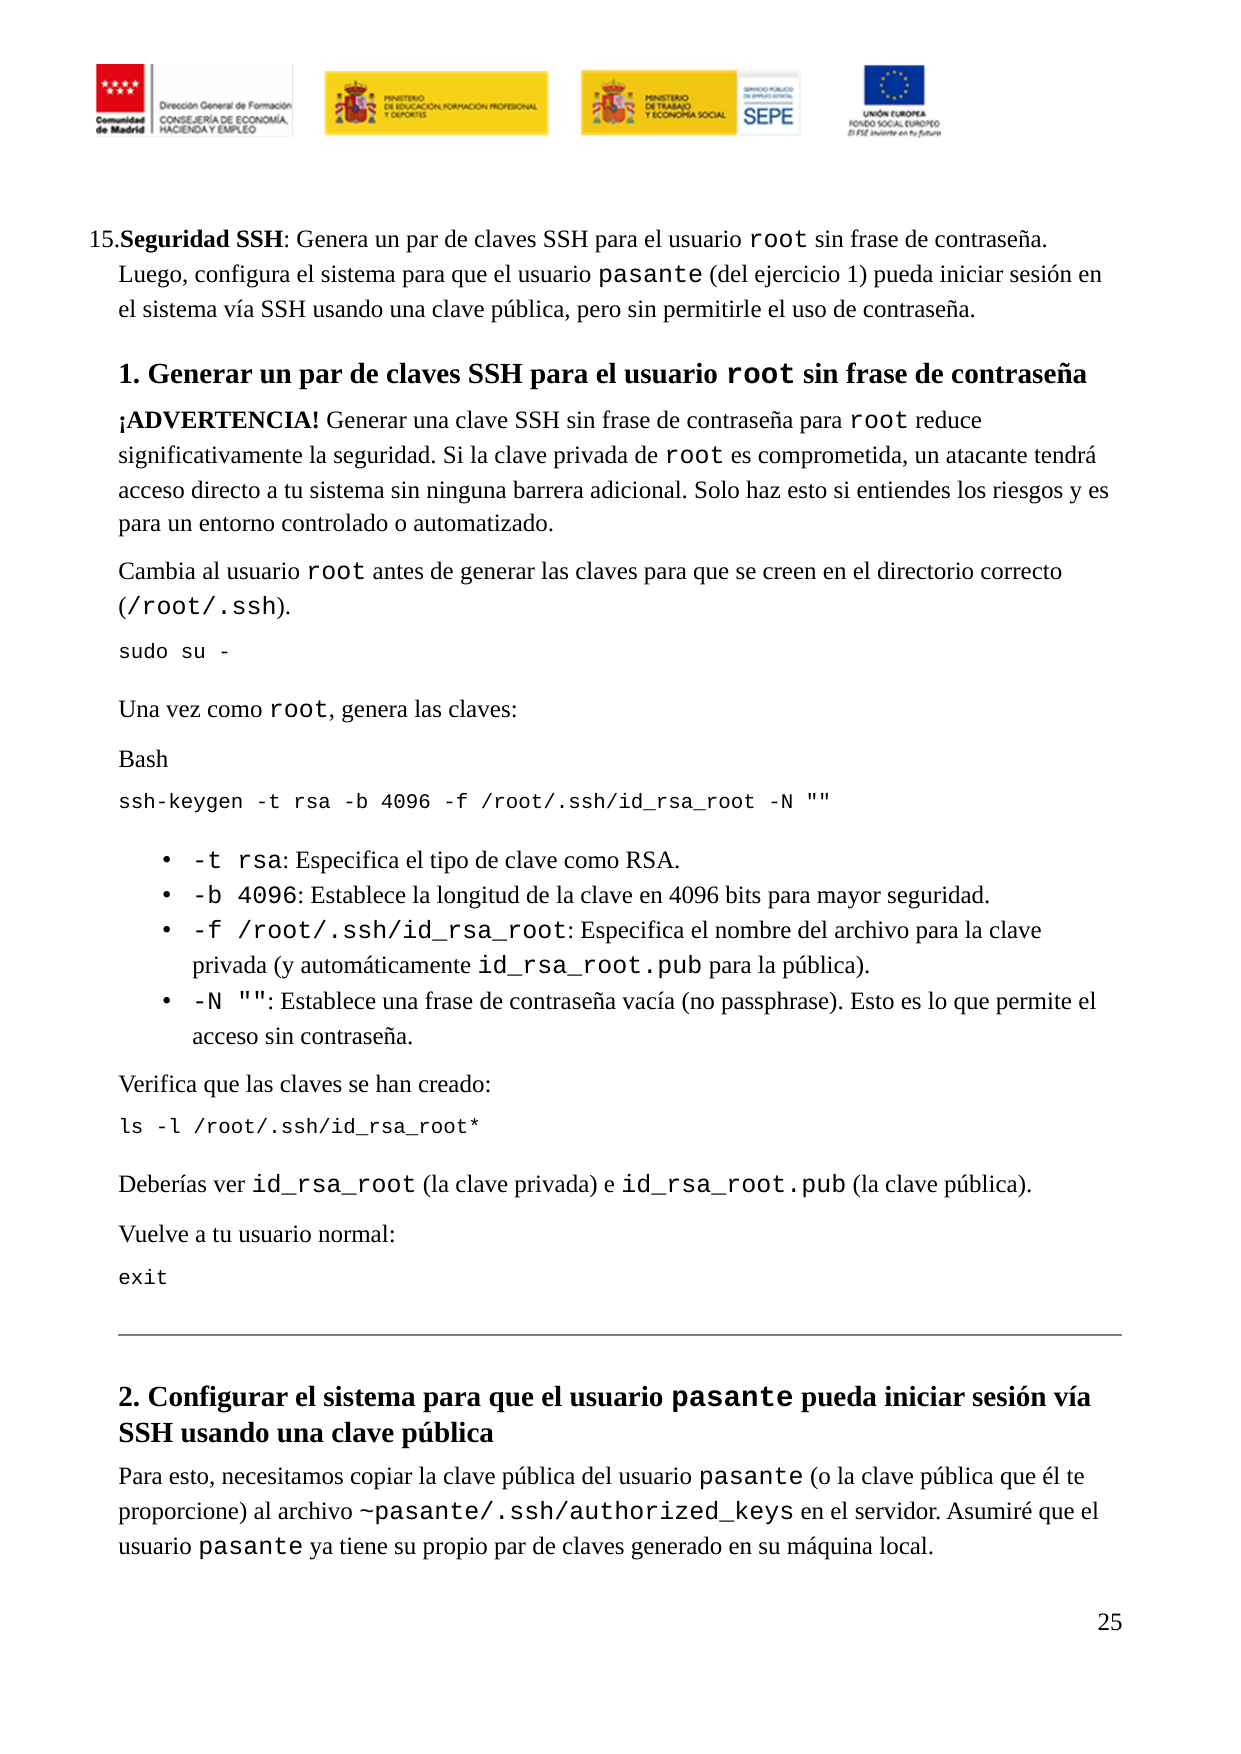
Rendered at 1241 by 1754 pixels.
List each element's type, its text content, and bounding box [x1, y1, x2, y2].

text ls -l /root/.ssh/id_rsa_root* [118, 1116, 1122, 1140]
text Deberías ver id_rsa_root (la clave privada) e id_rsa_root.pub (la clave pública). [118, 1169, 1122, 1200]
text Cambia al usuario root antes de generar las claves para que se creen en el directorio correcto (/root/.ssh). [118, 556, 1122, 622]
text Para esto, necesitamos copiar la clave pública del usuario pasante (o la clave pública que él te proporcione) al archivo ~pasante/.ssh/authorized_keys en el servidor. Asumiré que el usuario pasante ya tiene su propio par de claves generado en su máquina local. [118, 1461, 1122, 1562]
text Una vez como root, genera las claves: [118, 694, 1122, 725]
picture [96, 64, 942, 140]
text ¡ADVERTENCIA! Generar una clave SSH sin frase de contraseña para root reduce significativamente la seguridad. Si la clave privada de root es comprometida, un atacante tendrá acceso directo a tu sistema sin ninguna barrera adicional. Solo haz esto si entiendes los riesgos y es para un entorno controlado o automatizado. [118, 405, 1122, 537]
text Vuelve a tu usuario normal: [118, 1219, 1122, 1248]
subtitle 1. Generar un par de claves SSH para el usuario root sin frase de contraseña [118, 356, 1122, 392]
text Verifica que las claves se han creado: [118, 1069, 1122, 1097]
text exit [118, 1267, 1122, 1291]
list -N "": Establece una frase de contraseña vacía (no passphrase). Esto es lo que permite el acceso sin contraseña. [162, 986, 1122, 1050]
list Seguridad SSH: Genera un par de claves SSH para el usuario root sin frase de contraseña. Luego, configura el sistema para que el usuario pasante (del ejercicio 1) pueda iniciar sesión en el sistema vía SSH usando una clave pública, pero sin permitirle el uso de contraseña. [118, 224, 1122, 323]
subtitle 2. Configurar el sistema para que el usuario pasante pueda iniciar sesión vía SSH usando una clave pública [118, 1379, 1122, 1449]
text sudo su - [118, 641, 1122, 664]
list -f /root/.ssh/id_rsa_root: Especifica el nombre del archivo para la clave privada (y automáticamente id_rsa_root.pub para la pública). [162, 916, 1122, 981]
list -b 4096: Establece la longitud de la clave en 4096 bits para mayor seguridad. [162, 880, 1122, 911]
text Bash [118, 744, 1122, 773]
list -t rsa: Especifica el tipo de clave como RSA. [162, 845, 1122, 876]
text ssh-keygen -t rsa -b 4096 -f /root/.ssh/id_rsa_root -N "" [118, 792, 1122, 815]
